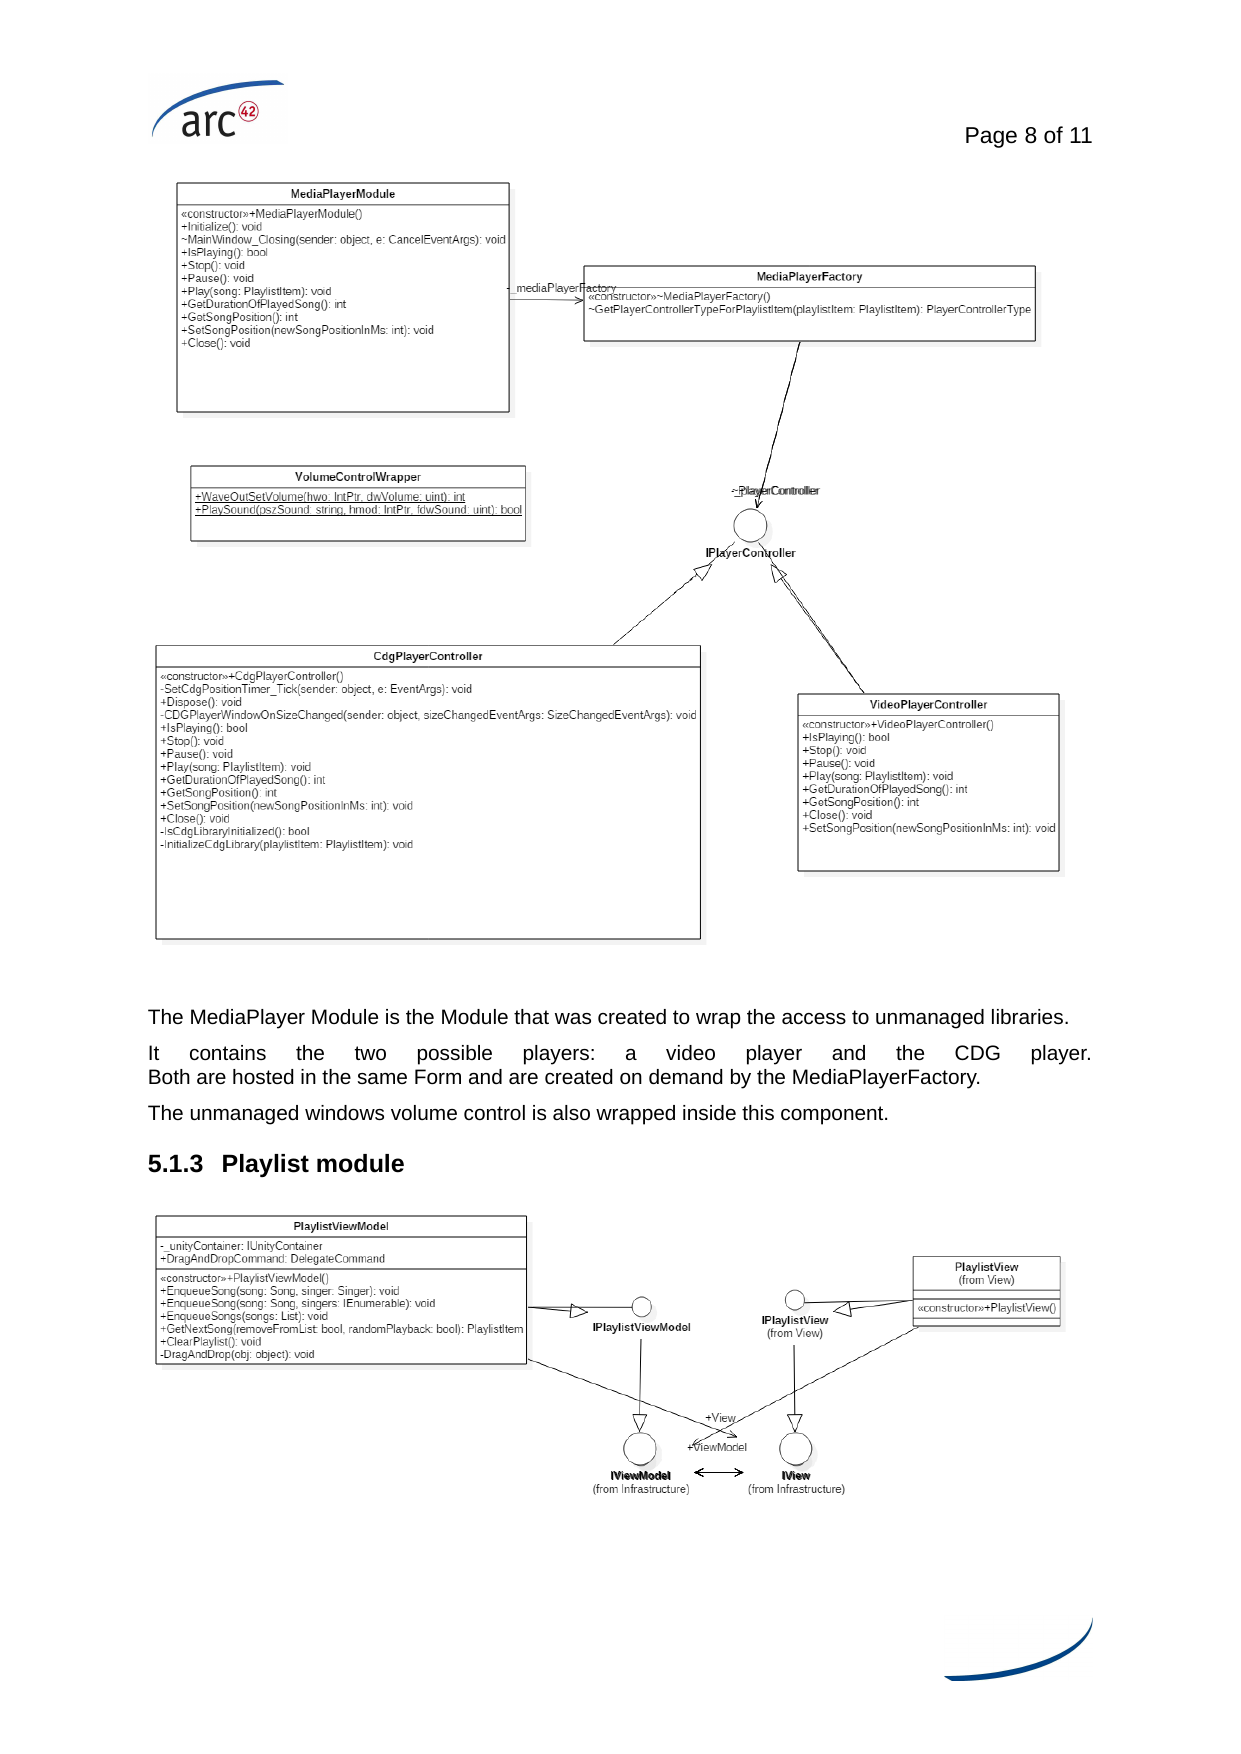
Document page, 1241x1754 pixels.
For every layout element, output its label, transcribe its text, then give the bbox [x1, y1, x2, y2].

picture [147, 73, 289, 144]
picture [147, 1207, 1093, 1533]
picture [944, 1615, 1093, 1681]
subtitle Playlist module [148, 1149, 1093, 1178]
picture [147, 174, 1093, 973]
text It contains the two possible players: a video player and the CDG player. Both are hosted in the same Form and are created on demand by the MediaPlayerFactory. [148, 1041, 1093, 1089]
text The MediaPlayer Module is the Module that was created to wrap the access to unmanaged libraries. [148, 1005, 1093, 1029]
text The unmanaged windows volume control is also wrapped inside this component. [148, 1100, 1093, 1124]
